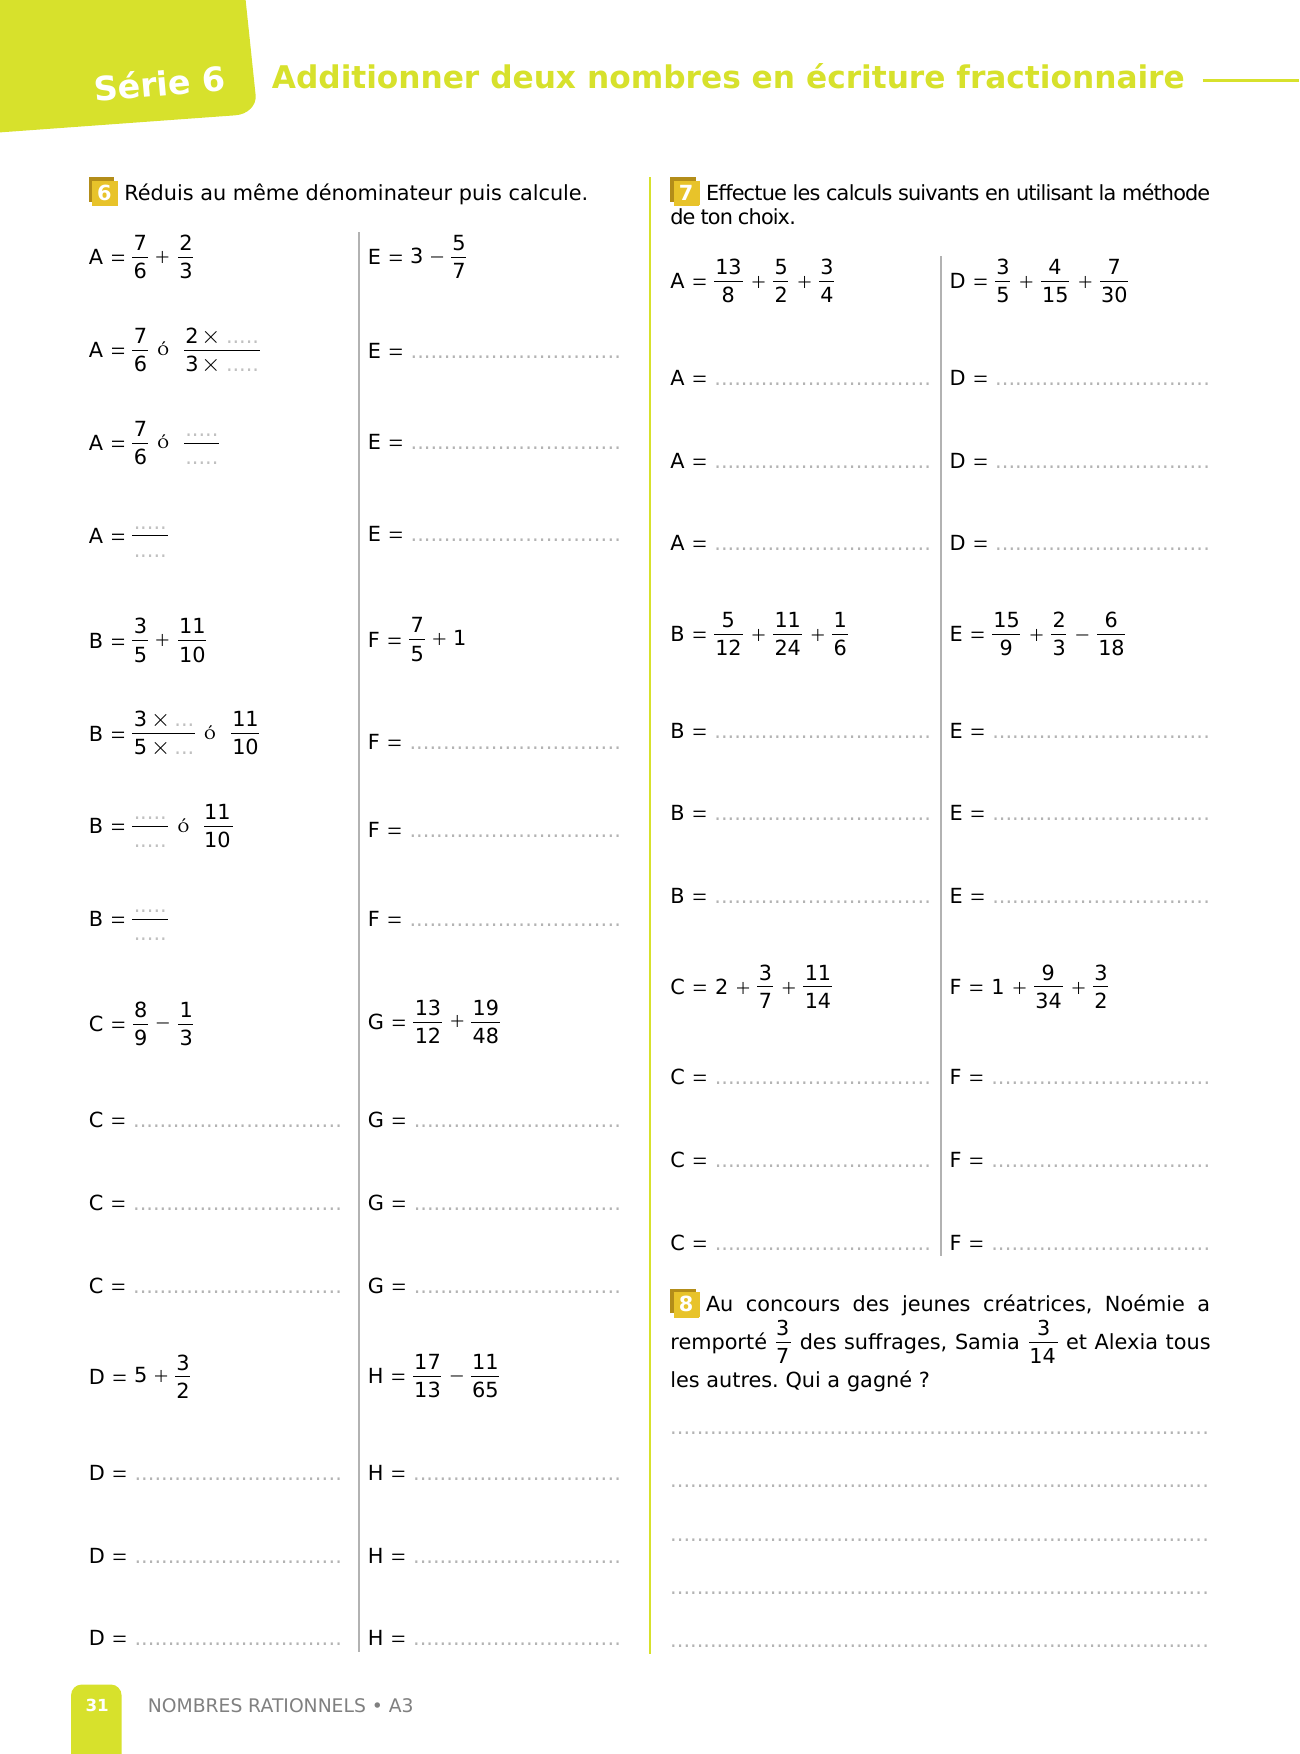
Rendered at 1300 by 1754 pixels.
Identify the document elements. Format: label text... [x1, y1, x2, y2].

text B = [88, 894, 350, 945]
text E = [949, 867, 1211, 908]
text D = [88, 1351, 350, 1403]
text B = [88, 801, 350, 852]
text D = [949, 514, 1211, 556]
text E = [368, 505, 629, 546]
subtitle Réduis au même dénominateur puis calcule. [114, 177, 629, 205]
text G = [368, 996, 629, 1048]
text G = [368, 1174, 629, 1215]
text C = [88, 998, 350, 1050]
text A = [670, 432, 932, 473]
text E = [368, 232, 629, 283]
text A = [670, 514, 932, 556]
text E =− [949, 609, 1211, 660]
subtitle Au concours des jeunes créatrices, Noémie a remporté des suffrages, Samia et Alexia tous les autres. Qui a gagné ? [670, 1289, 1211, 1392]
text A = [88, 417, 350, 469]
text C = 2  [670, 961, 932, 1013]
text D = [949, 432, 1211, 473]
text F = 1  [949, 961, 1211, 1013]
text B = [670, 609, 932, 660]
text C = [88, 1257, 350, 1298]
text B = [670, 867, 932, 908]
subtitle Effectue les calculs suivants en utilisant la méthode de ton choix. [670, 177, 1211, 229]
text D = [88, 1609, 350, 1651]
text D = [949, 256, 1211, 307]
text A = [670, 349, 932, 390]
text B = [670, 702, 932, 743]
text E = [949, 702, 1211, 743]
text F = [368, 614, 629, 666]
text E = [949, 784, 1211, 826]
text C = [670, 1048, 932, 1090]
text F = [368, 890, 629, 931]
text B = [88, 615, 350, 667]
text H = [368, 1444, 629, 1485]
text A = [88, 324, 350, 376]
text A = [88, 232, 350, 283]
text C = [670, 1131, 932, 1172]
text F = [368, 713, 629, 754]
text A = [670, 256, 932, 307]
text H = [368, 1351, 629, 1402]
text C = [88, 1174, 350, 1215]
text F = [949, 1048, 1211, 1090]
text E = [368, 413, 629, 454]
text G = [368, 1257, 629, 1298]
text F = [949, 1214, 1211, 1255]
text F = [368, 801, 629, 843]
text D = [88, 1527, 350, 1568]
text D = [88, 1444, 350, 1485]
text E = [368, 322, 629, 363]
text F = [949, 1131, 1211, 1172]
text H = [368, 1609, 629, 1651]
text G = [368, 1091, 629, 1132]
text D = [949, 349, 1211, 390]
text C = [670, 1214, 932, 1255]
text B = [670, 784, 932, 826]
text C = [88, 1091, 350, 1133]
text H = [368, 1527, 629, 1568]
text A = [88, 510, 350, 562]
text B = [88, 708, 350, 759]
